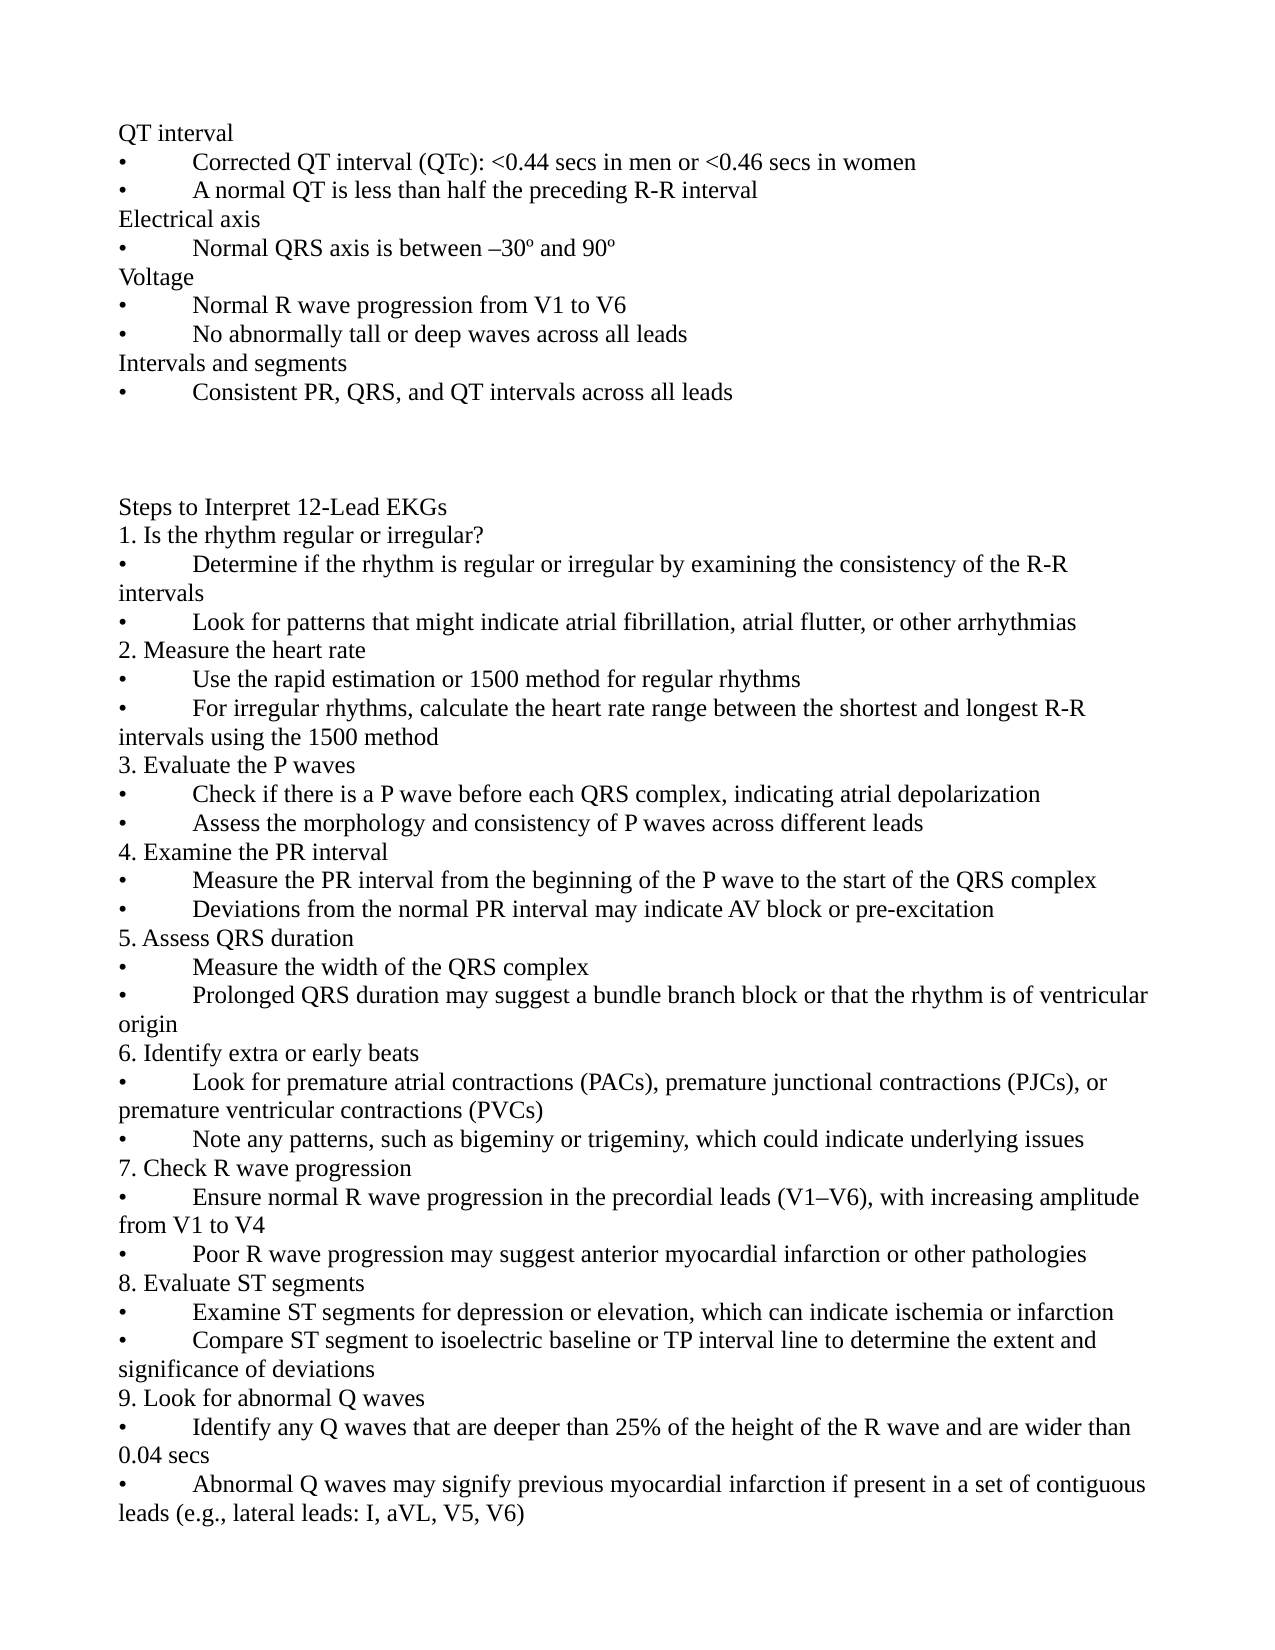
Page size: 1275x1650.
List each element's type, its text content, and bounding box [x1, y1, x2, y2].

text • Deviations from the normal PR interval may indicate AV block or pre-excitation [118, 894, 1157, 923]
text • Identify any Q waves that are deeper than 25% of the height of the R wave and are wider than 0.04 secs [118, 1412, 1157, 1469]
text • Poor R wave progression may suggest anterior myocardial infarction or other pathologies [118, 1239, 1157, 1268]
text • Consistent PR, QRS, and QT intervals across all leads [118, 377, 1157, 406]
text • Look for patterns that might indicate atrial fibrillation, atrial flutter, or other arrhythmias [118, 607, 1157, 636]
text Intervals and segments [118, 348, 1157, 377]
text 7. Check R wave progression [118, 1153, 1157, 1182]
text Steps to Interpret 12-Lead EKGs [118, 492, 1157, 521]
text 9. Look for abnormal Q waves [118, 1383, 1157, 1412]
text 5. Assess QRS duration [118, 923, 1157, 952]
text Voltage [118, 262, 1157, 291]
text • No abnormally tall or deep waves across all leads [118, 319, 1157, 348]
text • Compare ST segment to isoelectric baseline or TP interval line to determine the extent and significance of deviations [118, 1326, 1157, 1383]
text • For irregular rhythms, calculate the heart rate range between the shortest and longest R-R intervals using the 1500 method [118, 693, 1157, 751]
text • Measure the width of the QRS complex [118, 952, 1157, 981]
text • Use the rapid estimation or 1500 method for regular rhythms [118, 664, 1157, 693]
text • A normal QT is less than half the preceding R-R interval [118, 176, 1157, 204]
text 4. Examine the PR interval [118, 837, 1157, 866]
text • Abnormal Q waves may signify previous myocardial infarction if present in a set of contiguous leads (e.g., lateral leads: I, aVL, V5, V6) [118, 1469, 1157, 1527]
text • Assess the morphology and consistency of P waves across different leads [118, 808, 1157, 837]
text QT interval [118, 118, 1157, 147]
text • Corrected QT interval (QTc): <0.44 secs in men or <0.46 secs in women [118, 147, 1157, 176]
text • Check if there is a P wave before each QRS complex, indicating atrial depolarization [118, 779, 1157, 808]
text 1. Is the rhythm regular or irregular? [118, 521, 1157, 549]
text • Determine if the rhythm is regular or irregular by examining the consistency of the R-R intervals [118, 549, 1157, 607]
text • Normal QRS axis is between –30º and 90º [118, 233, 1157, 262]
text 6. Identify extra or early beats [118, 1038, 1157, 1067]
text • Normal R wave progression from V1 to V6 [118, 291, 1157, 319]
text • Prolonged QRS duration may suggest a bundle branch block or that the rhythm is of ventricular origin [118, 981, 1157, 1038]
text • Look for premature atrial contractions (PACs), premature junctional contractions (PJCs), or premature ventricular contractions (PVCs) [118, 1067, 1157, 1124]
text 8. Evaluate ST segments [118, 1268, 1157, 1297]
text Electrical axis [118, 204, 1157, 233]
text • Note any patterns, such as bigeminy or trigeminy, which could indicate underlying issues [118, 1124, 1157, 1153]
text • Ensure normal R wave progression in the precordial leads (V1–V6), with increasing amplitude from V1 to V4 [118, 1182, 1157, 1239]
text 2. Measure the heart rate [118, 636, 1157, 664]
text • Examine ST segments for depression or elevation, which can indicate ischemia or infarction [118, 1297, 1157, 1326]
text • Measure the PR interval from the beginning of the P wave to the start of the QRS complex [118, 866, 1157, 894]
text 3. Evaluate the P waves [118, 751, 1157, 779]
